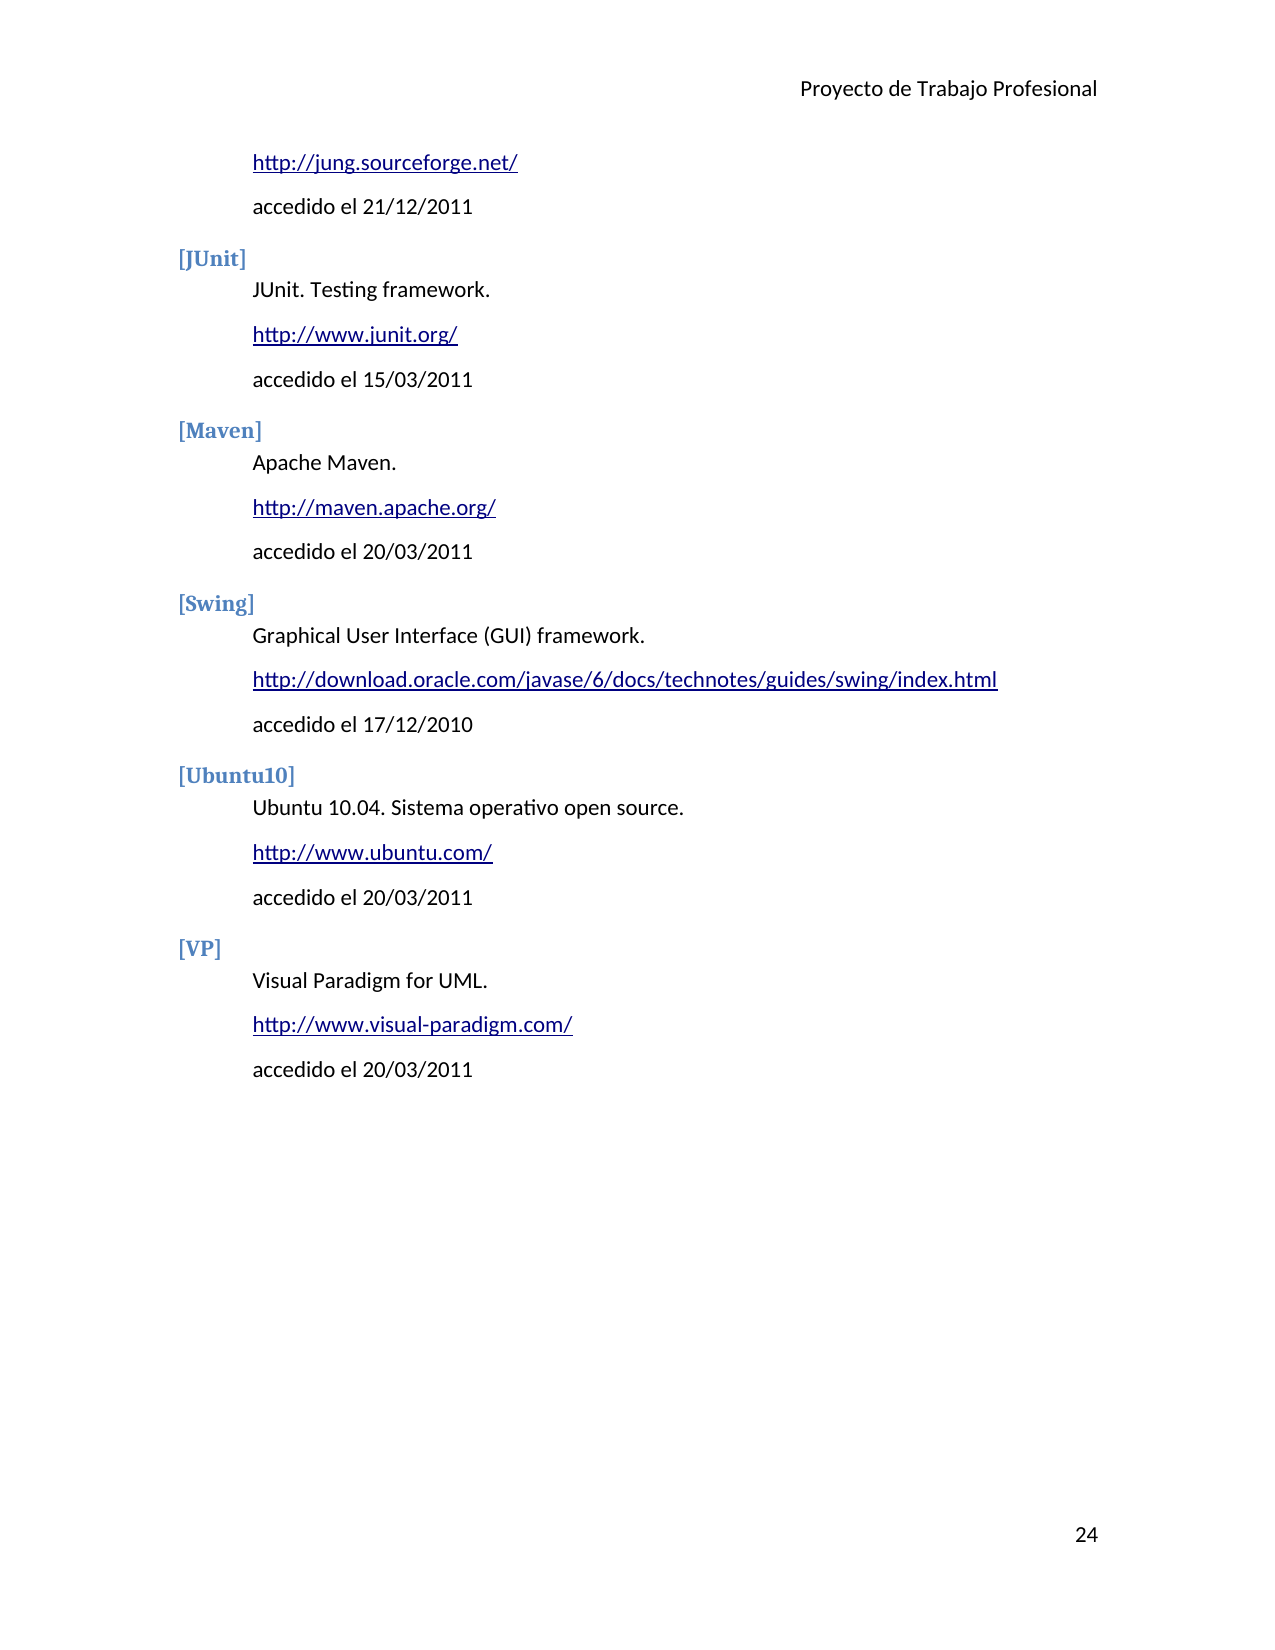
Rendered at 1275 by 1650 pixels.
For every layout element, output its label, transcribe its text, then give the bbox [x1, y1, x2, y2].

text Visual Paradigm for UML. [177, 966, 1098, 994]
text accedido el 17/12/2010 [177, 710, 1098, 738]
text accedido el 20/03/2011 [177, 883, 1098, 911]
text http://maven.apache.org/ [177, 493, 1098, 521]
text http://download.oracle.com/javase/6/docs/technotes/guides/swing/index.html [177, 665, 1098, 693]
text http://jung.sourceforge.net/ [177, 148, 1098, 176]
text [Swing] [177, 591, 1098, 617]
text accedido el 21/12/2011 [177, 192, 1098, 220]
text http://www.ubuntu.com/ [177, 838, 1098, 866]
text [Ubuntu10] [177, 763, 1098, 789]
text Apache Maven. [177, 448, 1098, 476]
text [Maven] [177, 418, 1098, 444]
text Graphical User Interface (GUI) framework. [177, 621, 1098, 649]
text accedido el 20/03/2011 [177, 1055, 1098, 1083]
text [VP] [177, 936, 1098, 962]
text Ubuntu 10.04. Sistema operativo open source. [177, 793, 1098, 821]
text JUnit. Testing framework. [177, 276, 1098, 303]
text [JUnit] [177, 245, 1098, 272]
text http://www.junit.org/ [177, 320, 1098, 348]
text http://www.visual-paradigm.com/ [177, 1011, 1098, 1039]
text accedido el 15/03/2011 [177, 365, 1098, 393]
text accedido el 20/03/2011 [177, 537, 1098, 566]
